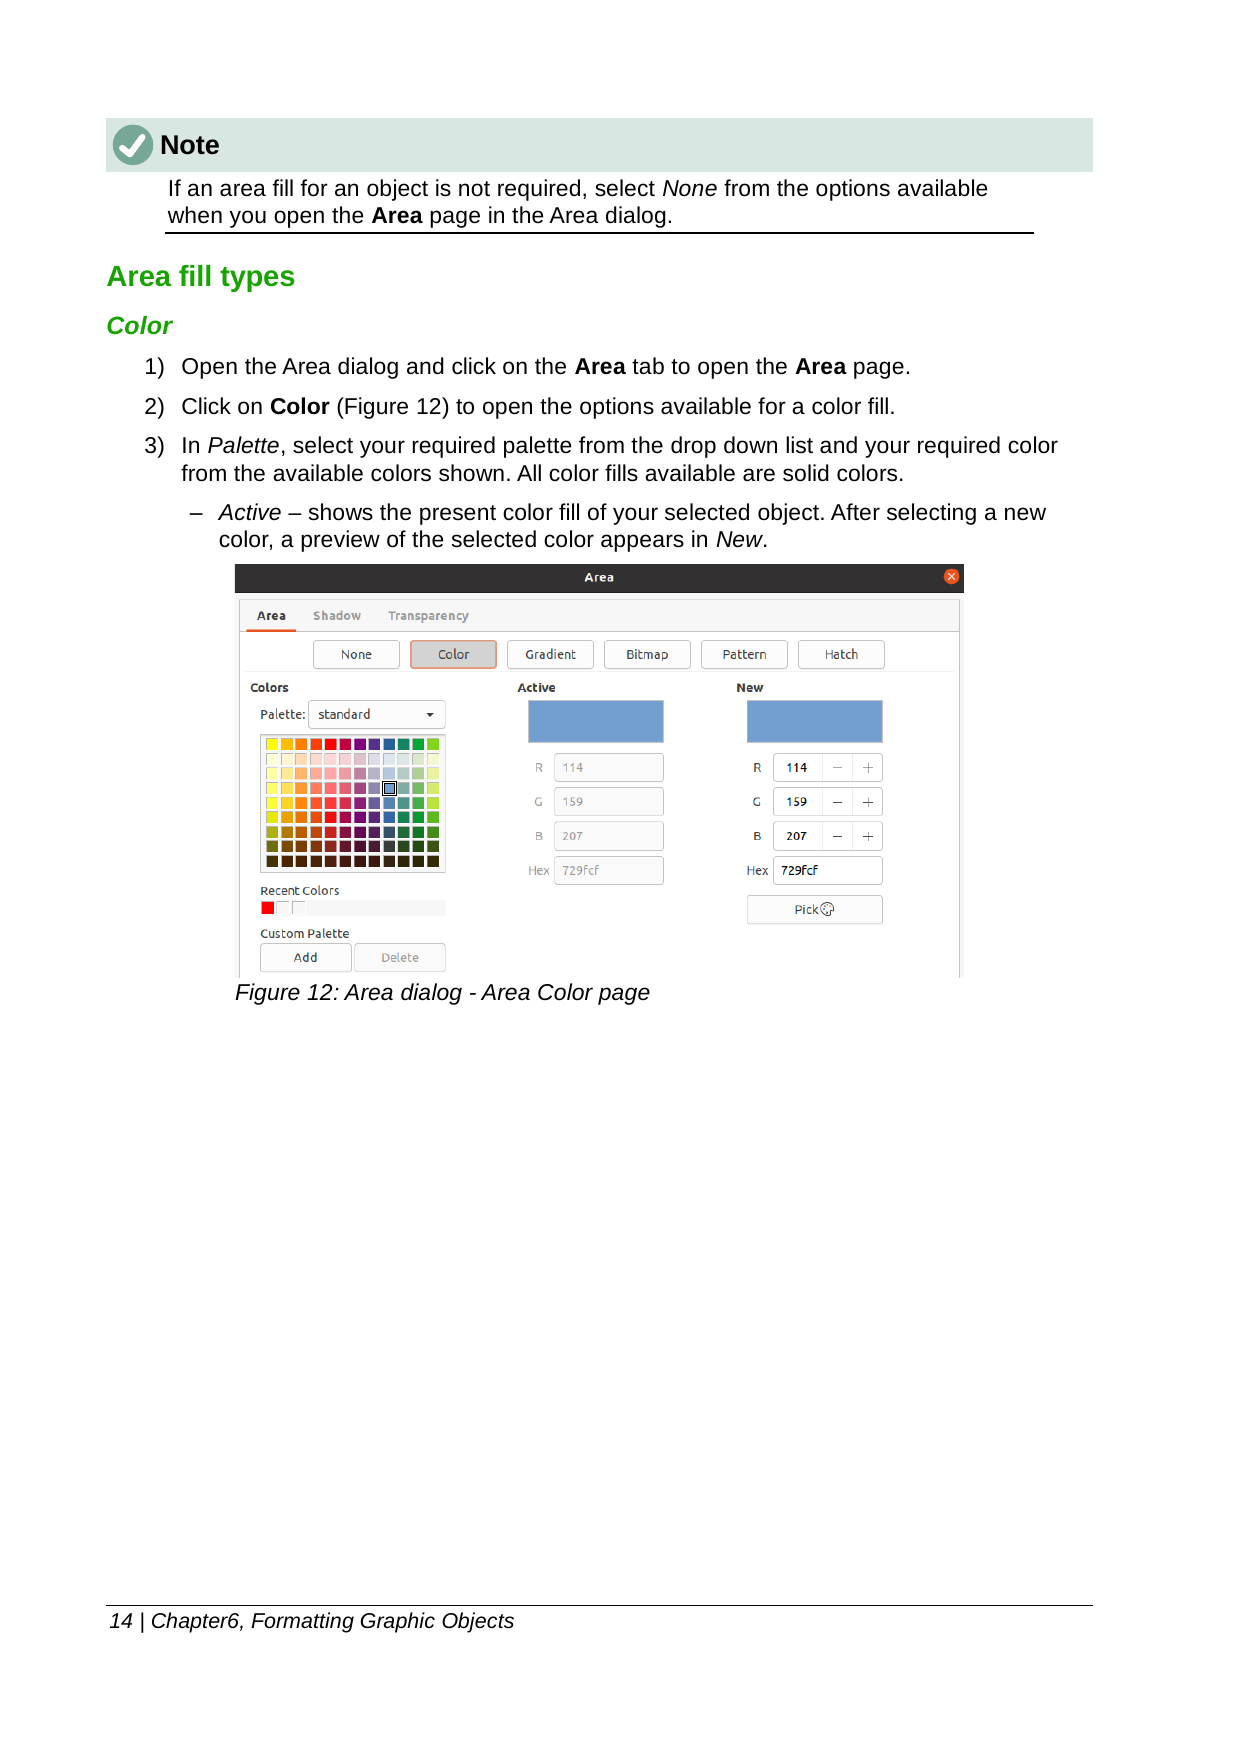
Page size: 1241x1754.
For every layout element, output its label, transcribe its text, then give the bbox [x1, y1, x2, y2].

list Active – shows the present color fill of your selected object. After selecting a new color, a preview of the selected color appears in New. [189, 498, 1093, 553]
list Open the Area dialog and click on the Area tab to open the Area page. [164, 353, 1093, 380]
subtitle Note [106, 118, 1093, 172]
subtitle Color [106, 311, 1093, 340]
text If an area fill for an object is not required, select None from the options available when you open the Area page in the Area dialog. [164, 172, 1034, 234]
list Click on Color (Figure 12) to open the options available for a color fill. [164, 392, 1093, 419]
picture [234, 564, 964, 978]
text Figure 12: Area dialog - Area Color page [235, 978, 964, 1005]
subtitle Area fill types [106, 259, 1093, 292]
list In Palette, select your required palette from the drop down list and your required color from the available colors shown. All color fills available are solid colors. [164, 432, 1093, 486]
